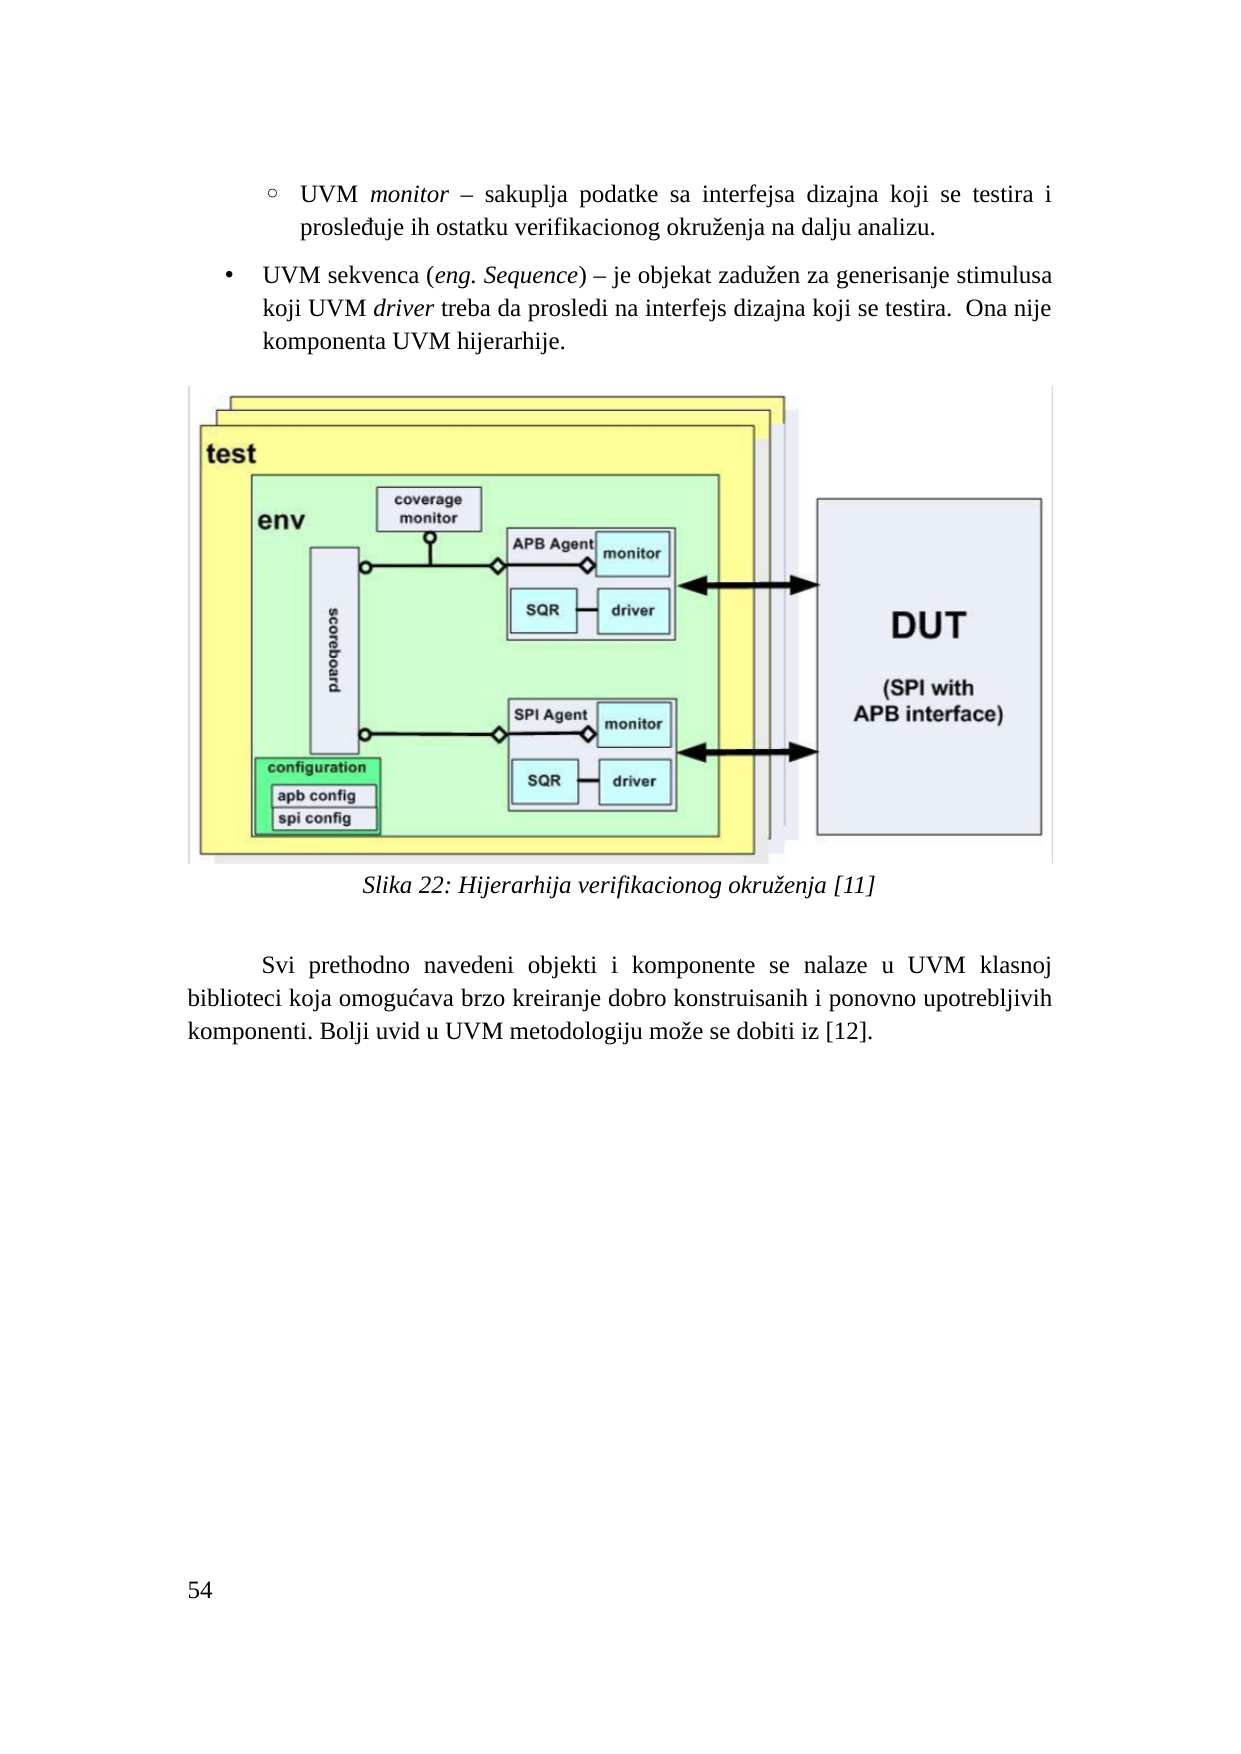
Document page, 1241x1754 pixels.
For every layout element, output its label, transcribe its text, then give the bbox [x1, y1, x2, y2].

list UVM sekvenca (eng. Sequence) – je objekat zadužen za generisanje stimulusa koji UVM driver treba da prosledi na interfejs dizajna koji se testira. Ona nije komponenta UVM hijerarhije. [225, 260, 1053, 355]
text Slika 22: Hijerarhija verifikacionog okruženja [11] [187, 865, 1053, 898]
text Svi prethodno navedeni objekti i komponente se nalaze u UVM klasnoj biblioteci koja omogućava brzo kreiranje dobro konstruisanih i ponovno upotrebljivih komponenti. Bolji uvid u UVM metodologiju može se dobiti iz [12]. [187, 950, 1053, 1045]
list UVM monitor – sakuplja podatke sa interfejsa dizajna koji se testira i prosleđuje ih ostatku verifikacionog okruženja na dalju analizu. [262, 179, 1053, 241]
picture [187, 386, 1053, 865]
